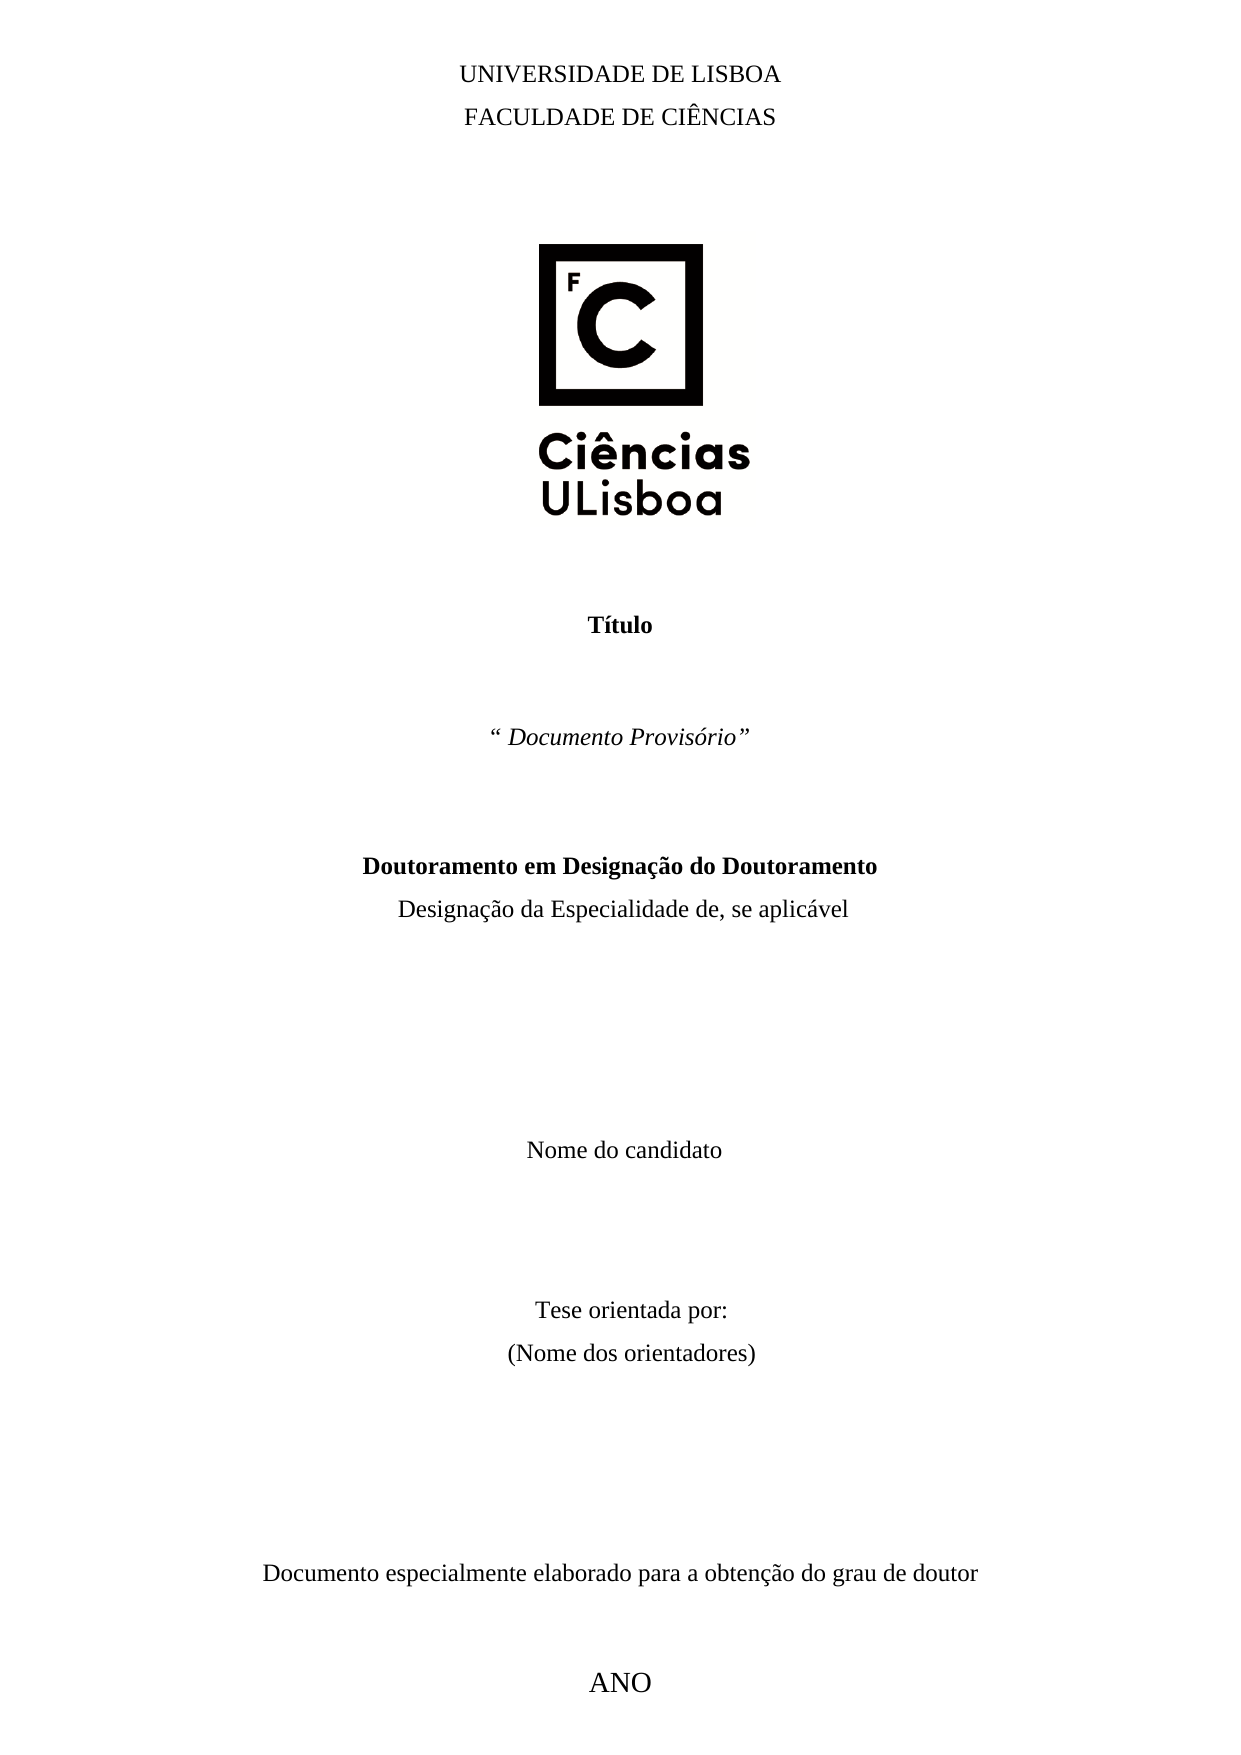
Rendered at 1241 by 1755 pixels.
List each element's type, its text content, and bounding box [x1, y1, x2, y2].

table_header Tese orientada por: (Nome dos orientadores) [177, 1247, 1086, 1428]
text “ Documento Provisório” [177, 722, 1063, 751]
text FACULDADE DE CIÊNCIAS [177, 102, 1063, 131]
table_header Nome do candidato [177, 1110, 1078, 1204]
text UNIVERSIDADE DE LISBOA [177, 59, 1063, 88]
text Designação da Especialidade de, se aplicável [177, 894, 1063, 923]
text Documento especialmente elaborado para a obtenção do grau de doutor [177, 1558, 1063, 1587]
text Doutoramento em Designação do Doutoramento [177, 851, 1063, 880]
table_header Título [166, 541, 1074, 722]
